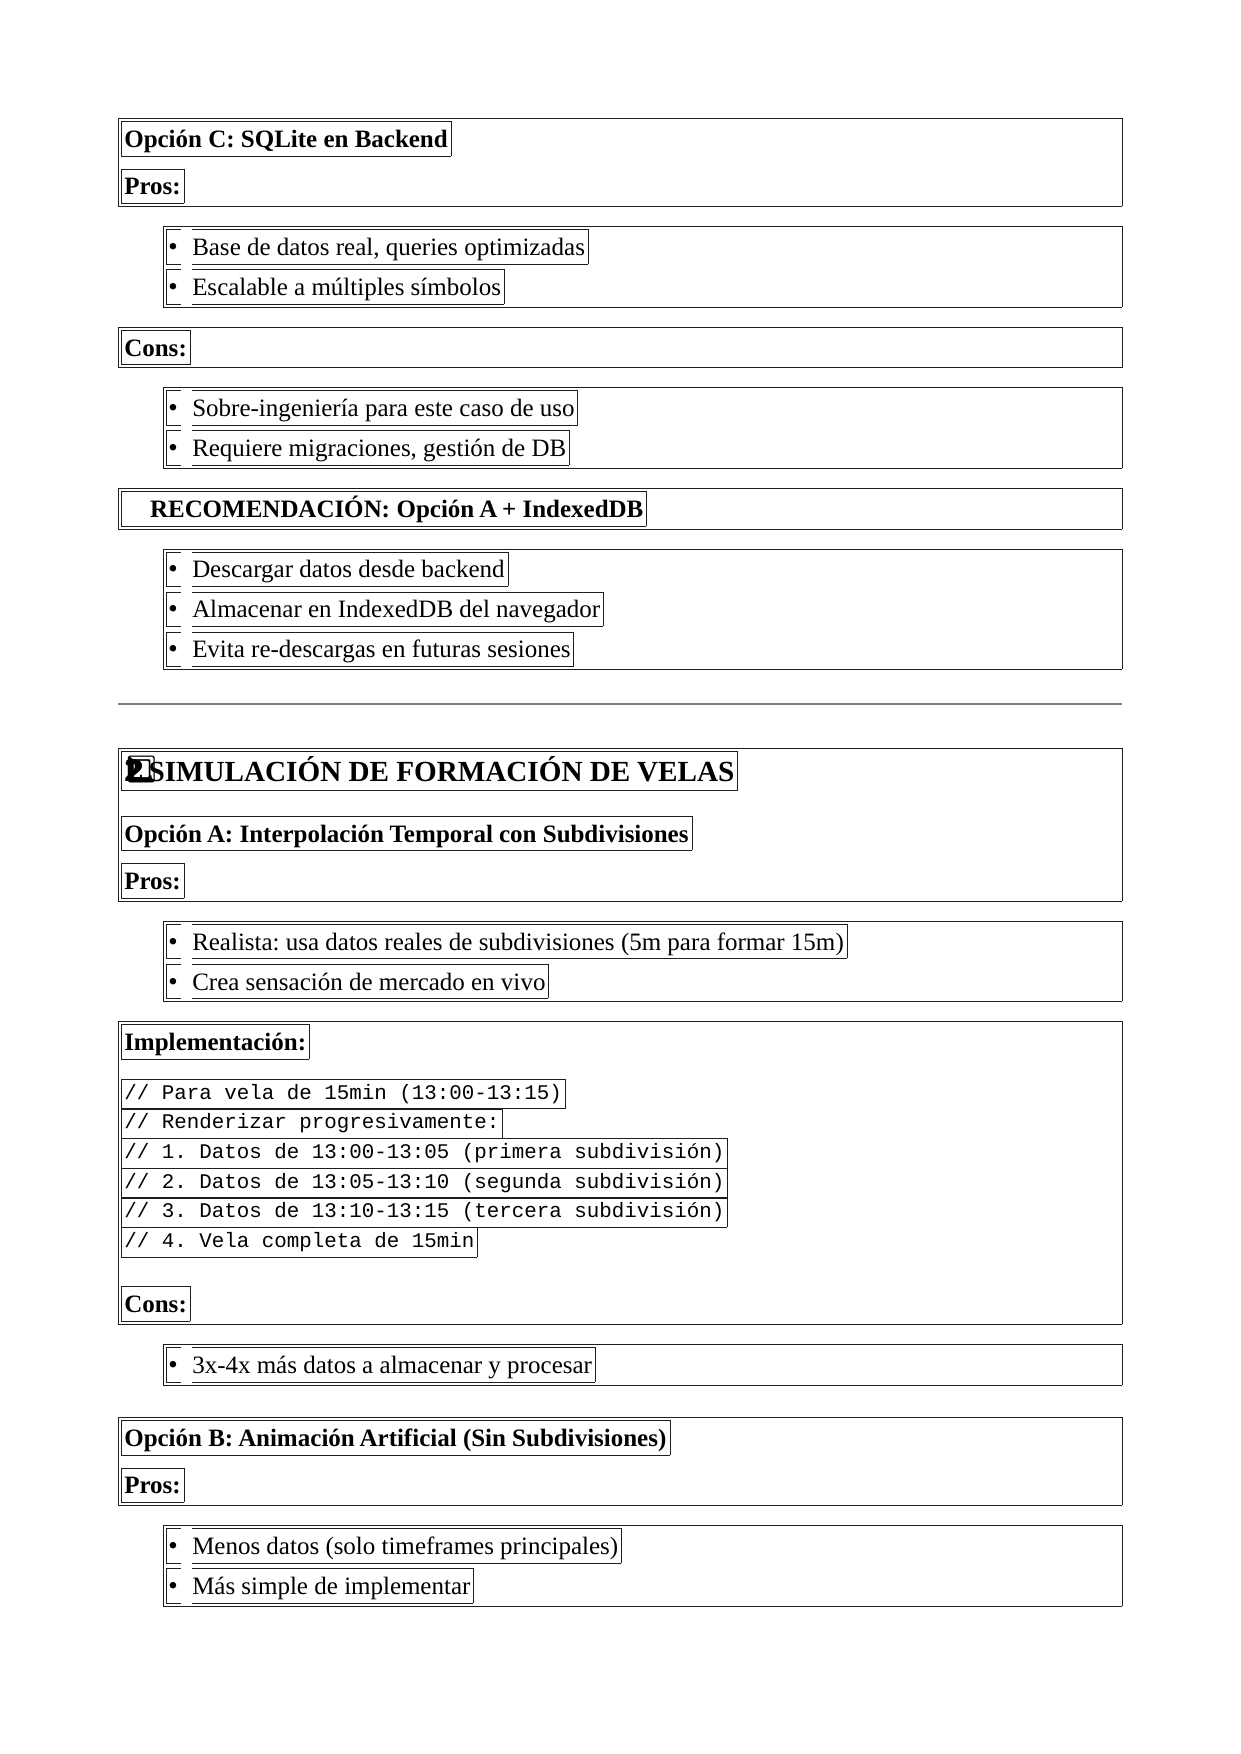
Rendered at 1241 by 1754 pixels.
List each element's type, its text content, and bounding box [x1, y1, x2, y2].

list Requiere migraciones, gestión de DB [164, 427, 1122, 468]
list Almacenar en IndexedDB del navegador [164, 588, 1122, 626]
subtitle Opción C: SQLite en Backend [119, 119, 1122, 156]
list Escalable a múltiples símbolos [164, 266, 1122, 307]
subtitle Opción B: Animación Artificial (Sin Subdivisiones) [119, 1418, 1122, 1455]
text // 2. Datos de 13:05-13:10 (segunda subdivisión) [122, 1169, 727, 1194]
list 3x-4x más datos a almacenar y procesar [164, 1345, 1122, 1385]
text [478, 1224, 1122, 1257]
text Pros: [119, 1464, 1122, 1505]
text [728, 1165, 1122, 1194]
text [503, 1105, 1122, 1135]
subtitle Opción A: Interpolación Temporal con Subdivisiones [119, 813, 1122, 850]
list Evita re-descargas en futuras sesiones [164, 628, 1122, 669]
text Pros: [119, 165, 1122, 206]
list Más simple de implementar [164, 1565, 1122, 1606]
list Descargar datos desde backend [164, 550, 1122, 586]
text Cons: [119, 328, 1122, 367]
subtitle 2️⃣ SIMULACIÓN DE FORMACIÓN DE VELAS [119, 749, 1122, 791]
text // 3. Datos de 13:10-13:15 (tercera subdivisión) [122, 1199, 727, 1224]
list Crea sensación de mercado en vivo [164, 961, 1122, 1001]
list Realista: usa datos reales de subdivisiones (5m para formar 15m) [164, 922, 1122, 958]
text // Renderizar progresivamente: [122, 1110, 502, 1135]
text Pros: [119, 860, 1122, 901]
text 💡 RECOMENDACIÓN: Opción A + IndexedDB [119, 489, 1122, 529]
list Menos datos (solo timeframes principales) [164, 1526, 1122, 1563]
text Cons: [119, 1283, 1122, 1324]
text // 4. Vela completa de 15min [122, 1228, 477, 1257]
list Sobre-ingeniería para este caso de uso [164, 388, 1122, 425]
text // 1. Datos de 13:00-13:05 (primera subdivisión) [122, 1139, 727, 1165]
list Base de datos real, queries optimizadas [164, 227, 1122, 264]
text Implementación: [119, 1022, 1122, 1059]
text // Para vela de 15min (13:00-13:15) [119, 1076, 1122, 1105]
text [728, 1194, 1122, 1224]
text // 1. Datos de 13:00-13:05 (primera subdivisión) [503, 1135, 1122, 1165]
